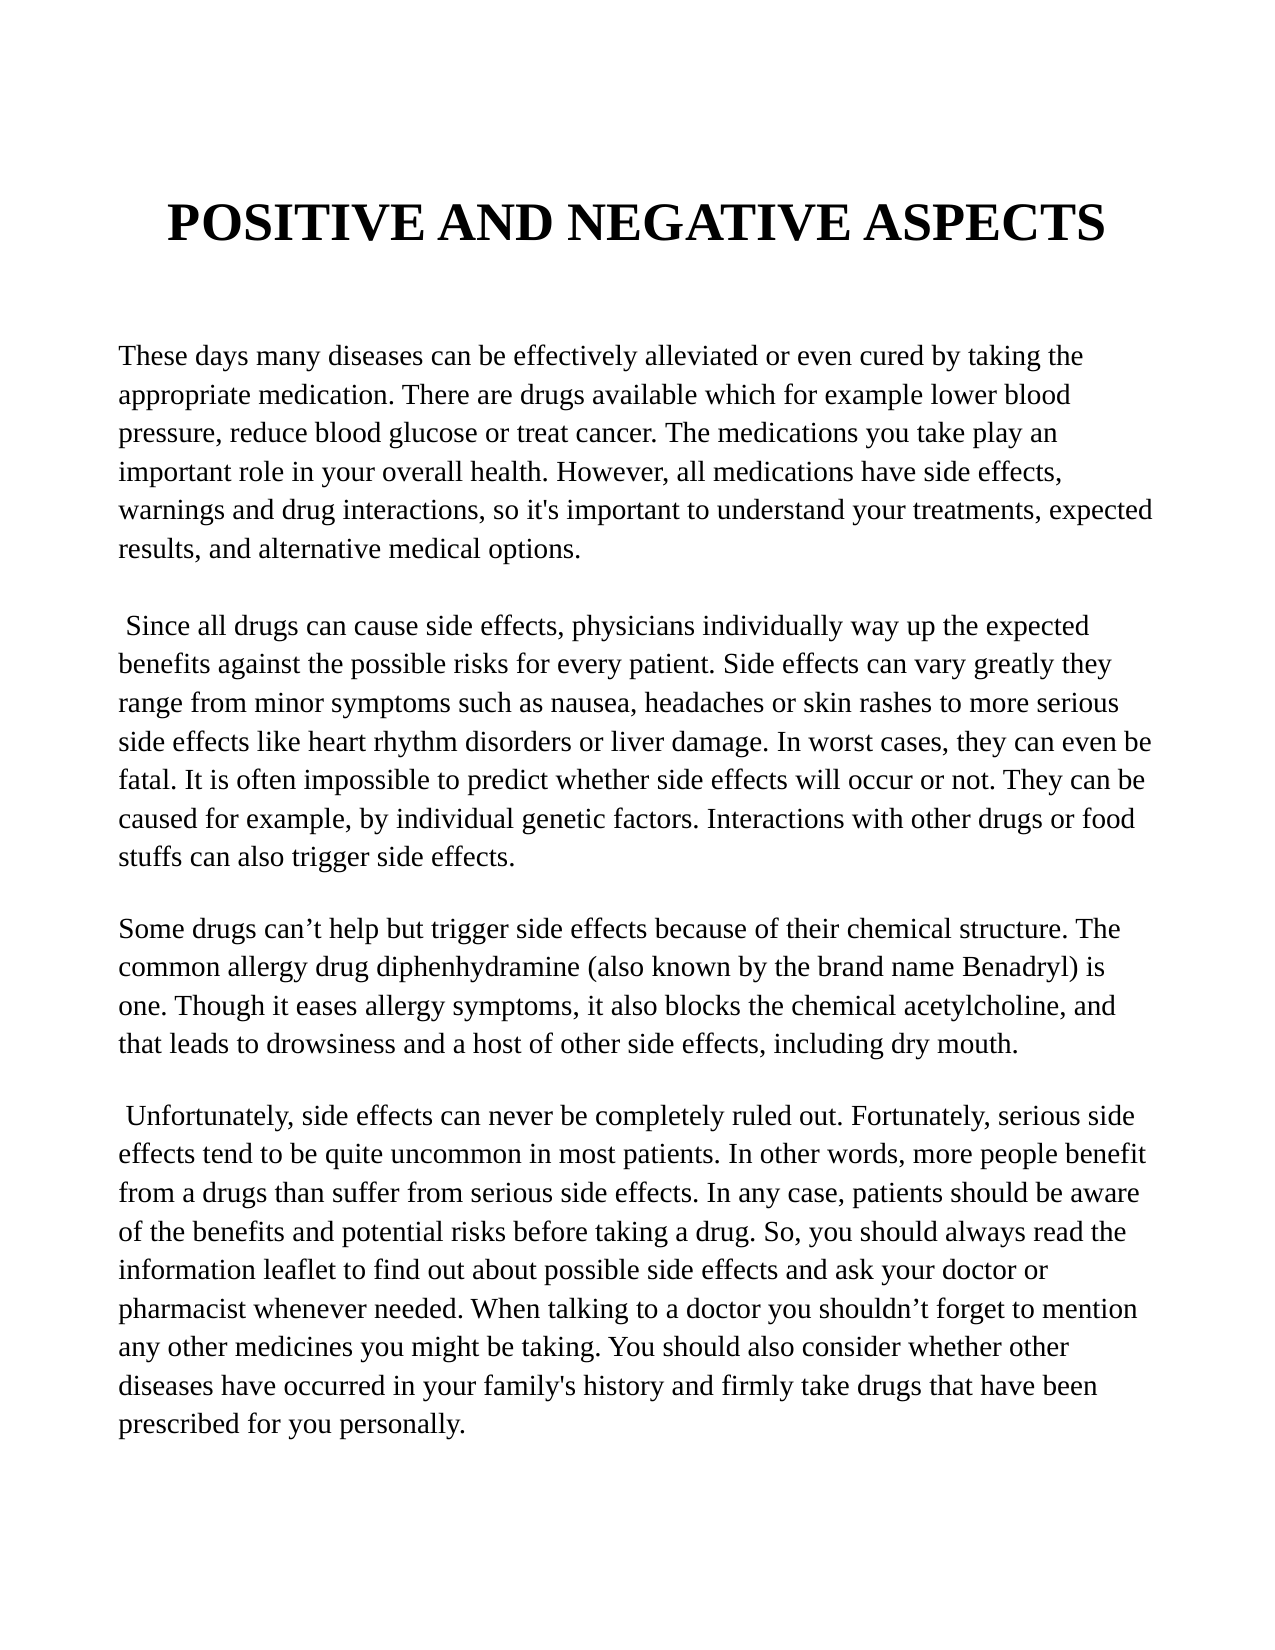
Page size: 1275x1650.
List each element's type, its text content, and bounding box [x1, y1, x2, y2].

text Since all drugs can cause side effects, physicians individually way up the expected benefits against the possible risks for every patient. Side effects can vary greatly they range from minor symptoms such as nausea, headaches or skin rashes to more serious side effects like heart rhythm disorders or liver damage. In worst cases, they can even be fatal. It is often impossible to predict whether side effects will occur or not. They can be caused for example, by individual genetic factors. Interactions with other drugs or food stuffs can also trigger side effects. [118, 608, 1157, 873]
text Some drugs can’t help but trigger side effects because of their chemical structure. The common allergy drug diphenhydramine (also known by the brand name Benadryl) is one. Though it eases allergy symptoms, it also blocks the chemical acetylcholine, and that leads to drowsiness and a host of other side effects, including dry mouth. [118, 911, 1157, 1060]
text POSITIVE AND NEGATIVE ASPECTS [118, 190, 1157, 252]
text These days many diseases can be effectively alleviated or even cured by taking the appropriate medication. There are drugs available which for example lower blood pressure, reduce blood glucose or treat cancer. The medications you take play an important role in your overall health. However, all medications have side effects, warnings and drug interactions, so it's important to understand your treatments, expected results, and alternative medical options. [118, 338, 1157, 564]
text Unfortunately, side effects can never be completely ruled out. Fortunately, serious side effects tend to be quite uncommon in most patients. In other words, more people benefit from a drugs than suffer from serious side effects. In any case, patients should be aware of the benefits and potential risks before taking a drug. So, you should always read the information leaflet to find out about possible side effects and ask your doctor or pharmacist whenever needed. When talking to a doctor you shouldn’t forget to mention any other medicines you might be taking. You should also consider whether other diseases have occurred in your family's history and firmly take drugs that have been prescribed for you personally. [118, 1098, 1157, 1440]
